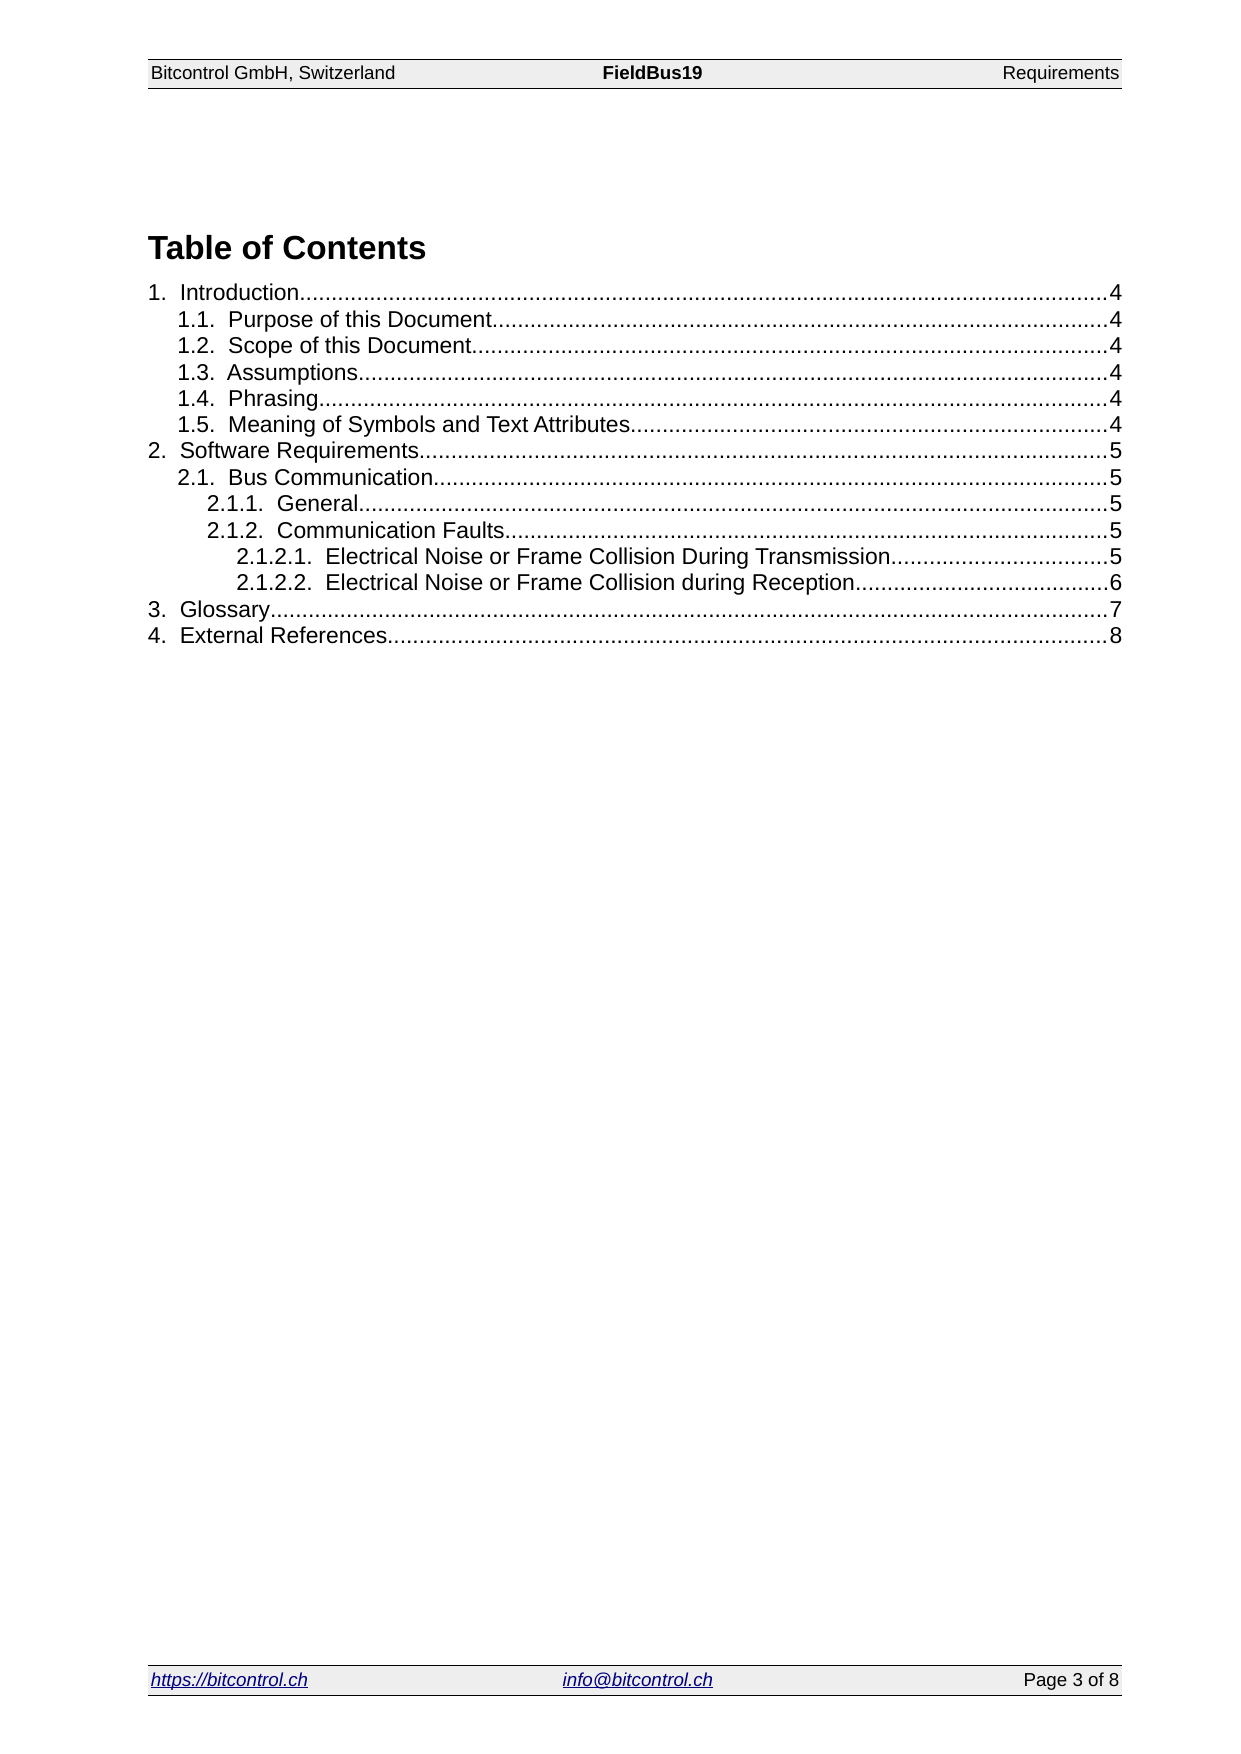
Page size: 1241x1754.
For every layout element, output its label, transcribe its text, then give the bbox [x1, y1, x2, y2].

text 1. Introduction 4 [148, 279, 1122, 306]
subtitle Table of Contents [148, 228, 1122, 267]
text 1.3. Assumptions 4 [177, 358, 1122, 385]
text 4. External References 8 [148, 622, 1122, 648]
text 2.1.2. Communication Faults 5 [207, 517, 1122, 543]
text 2.1.2.1. Electrical Noise or Frame Collision During Transmission 5 [236, 543, 1122, 569]
text 1.2. Scope of this Document 4 [177, 332, 1122, 358]
text 2. Software Requirements 5 [148, 437, 1122, 464]
text 1.1. Purpose of this Document 4 [177, 306, 1122, 332]
text 3. Glossary 7 [148, 596, 1122, 622]
text 2.1.1. General 5 [207, 490, 1122, 517]
text 1.4. Phrasing 4 [177, 385, 1122, 411]
text 1.5. Meaning of Symbols and Text Attributes 4 [177, 411, 1122, 437]
text 2.1.2.2. Electrical Noise or Frame Collision during Reception 6 [236, 569, 1122, 596]
text 2.1. Bus Communication 5 [177, 464, 1122, 490]
